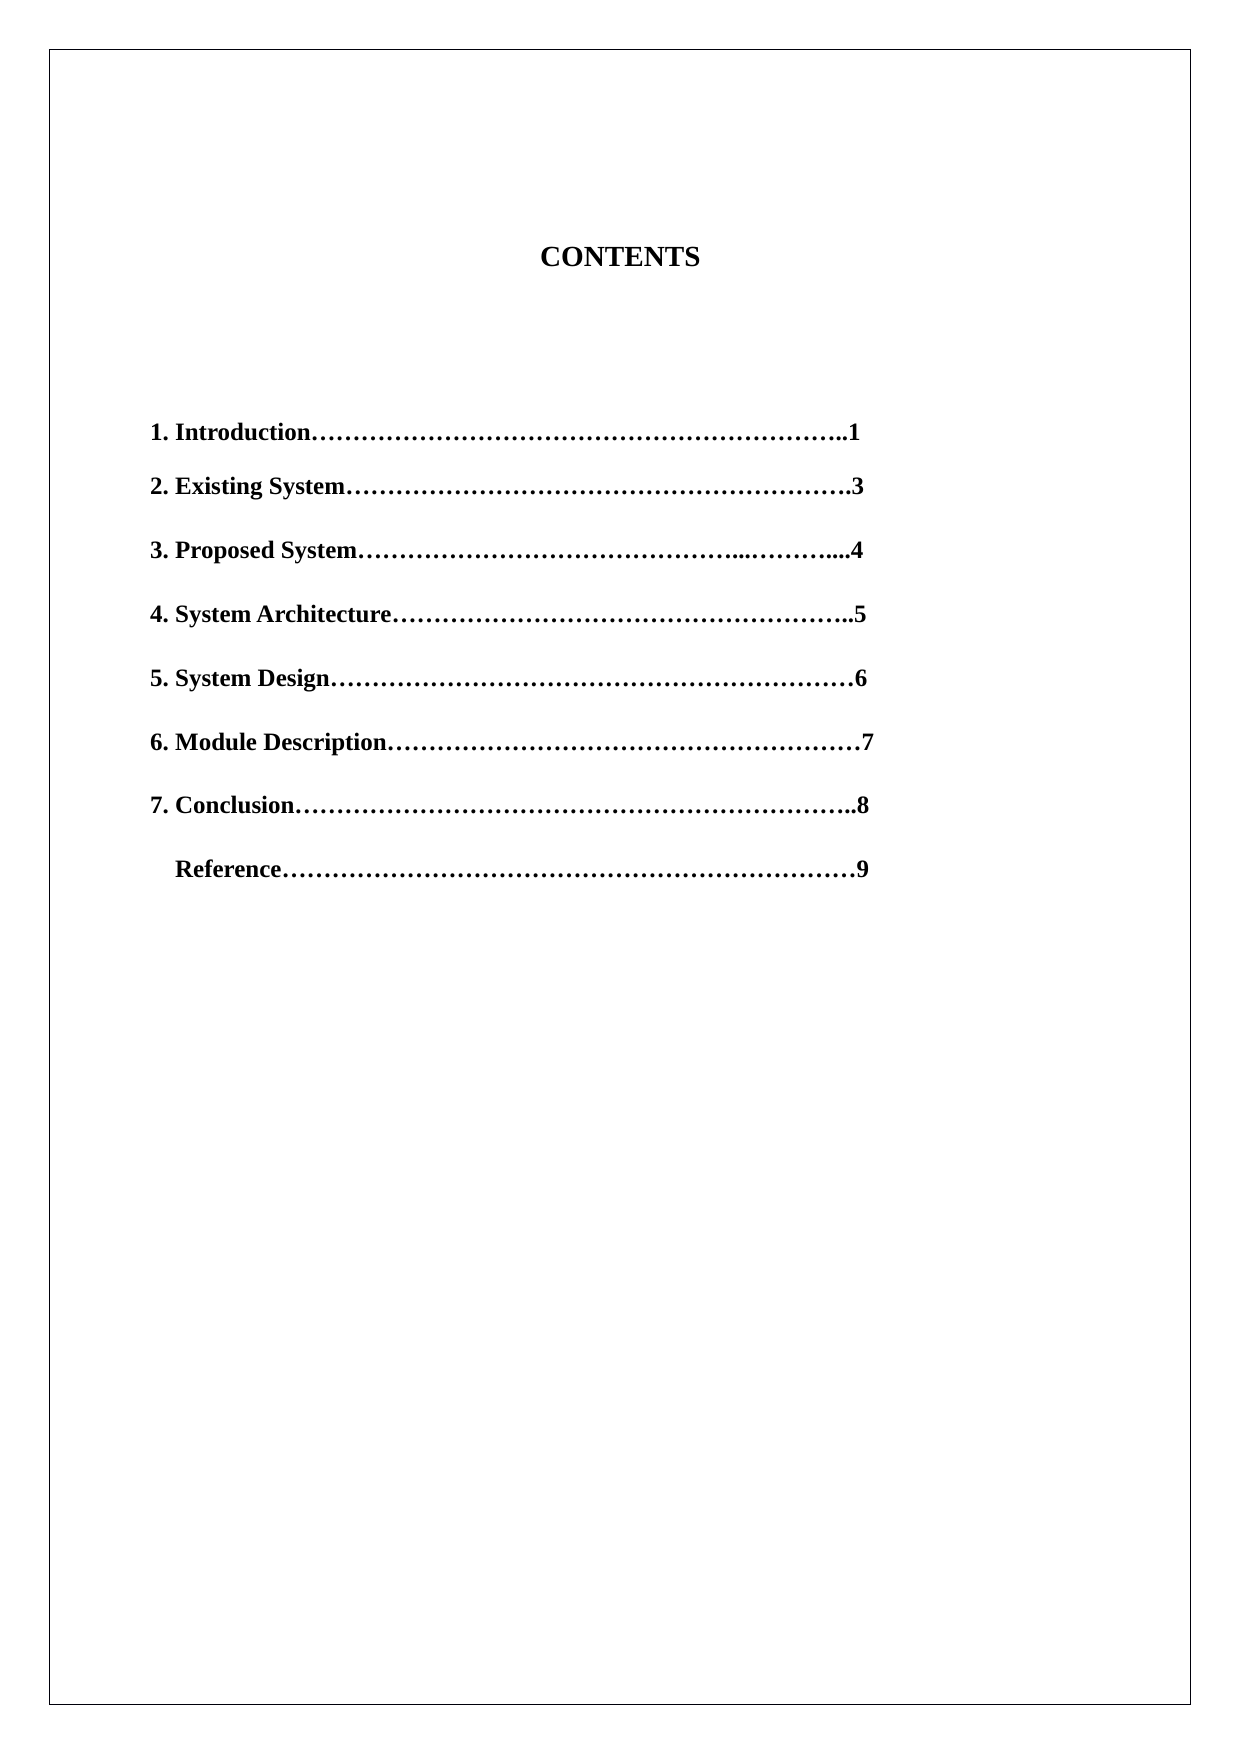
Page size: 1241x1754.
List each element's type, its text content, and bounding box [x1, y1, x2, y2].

text 6. Module Description…………………………………………………7 [150, 727, 1090, 755]
text Reference……………………………………………………………9 [150, 854, 1090, 883]
text 4. System Architecture………………………………………………..5 [150, 599, 1090, 627]
text 3. Proposed System………………………………………...………....4 [150, 535, 1090, 563]
text CONTENTS [150, 239, 1090, 272]
text 2. Existing System…………………………………………………….3 [150, 471, 1090, 499]
text 1. Introduction………………………………………………………..1 [150, 417, 1090, 446]
text 7. Conclusion…………………………………………………………..8 [150, 791, 1090, 819]
text 5. System Design………………………………………………………6 [150, 663, 1090, 691]
